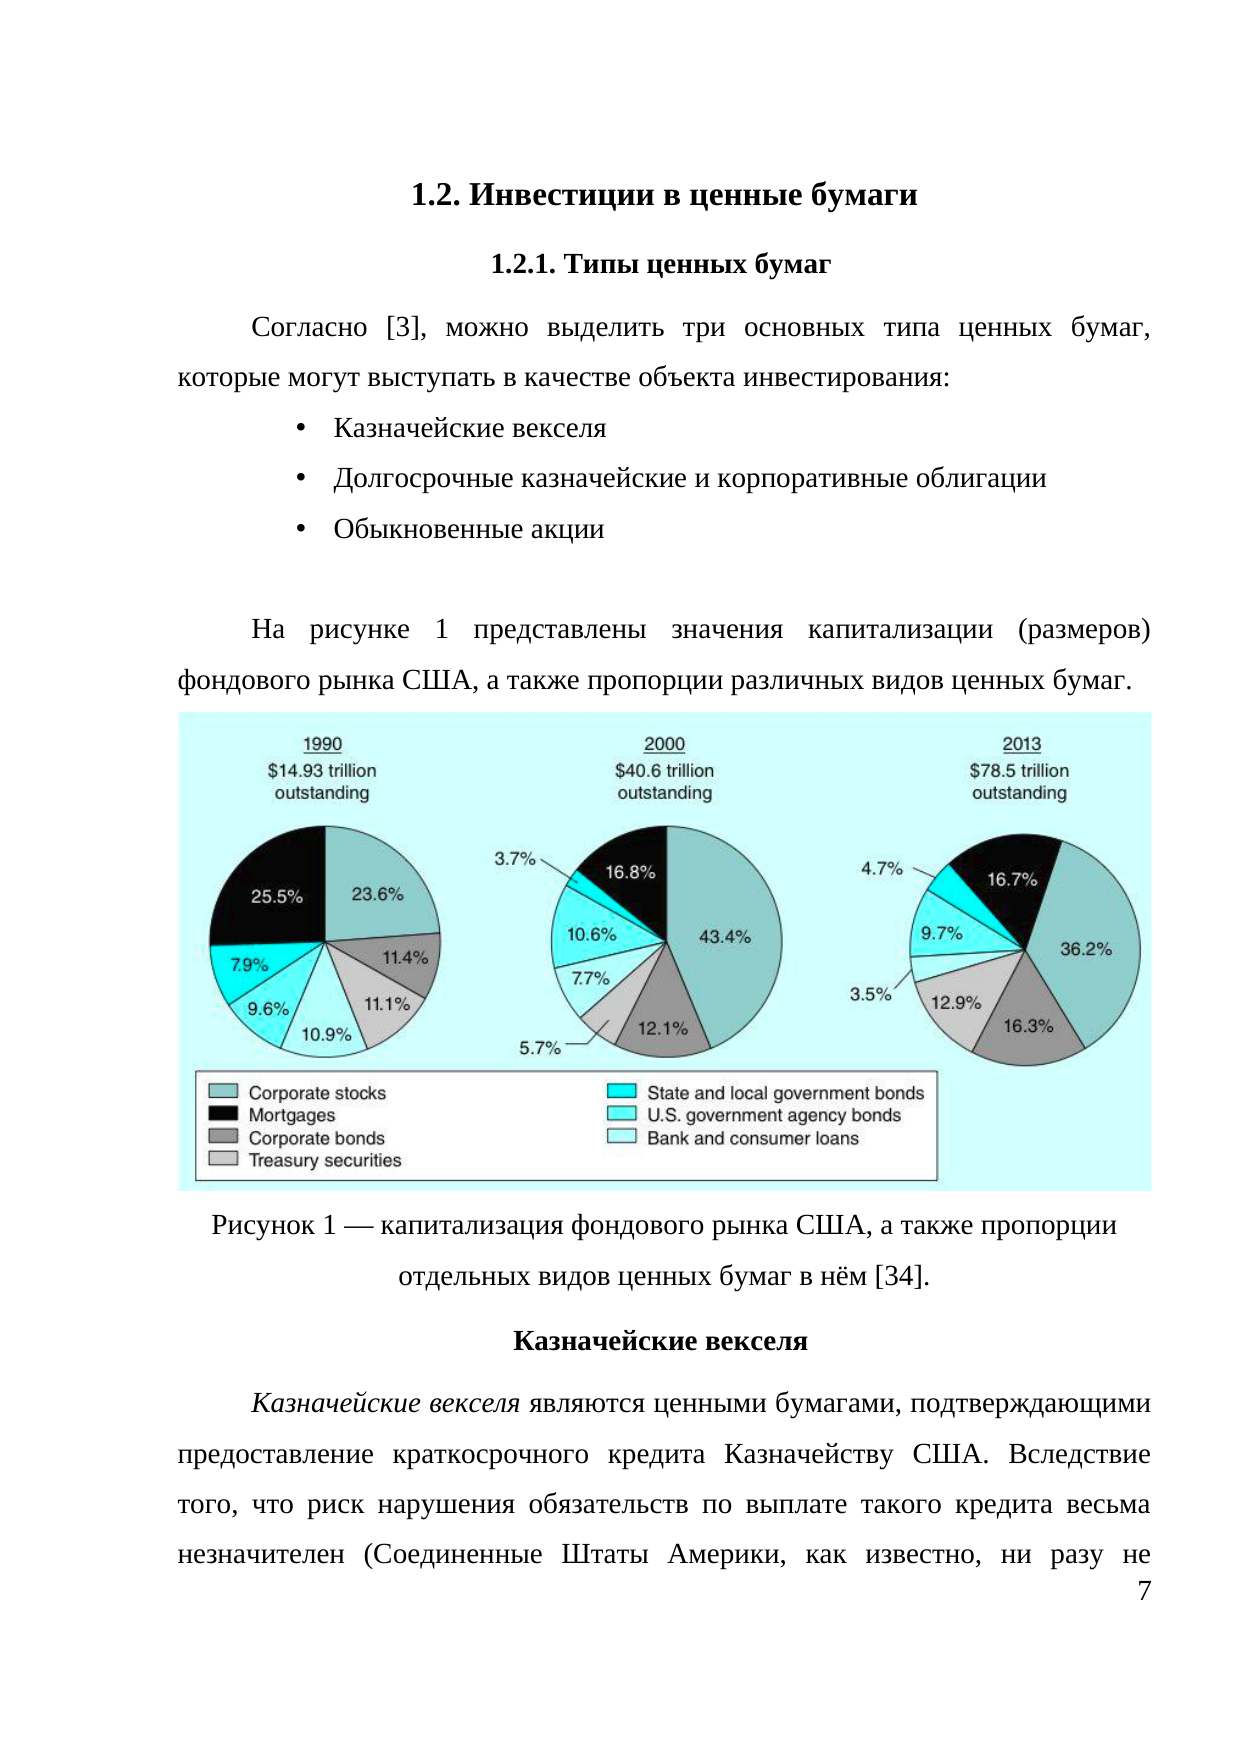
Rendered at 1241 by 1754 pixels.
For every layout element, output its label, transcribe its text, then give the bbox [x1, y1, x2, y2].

text Рисунок 1 — капитализация фондового рынка США, а также пропорции отдельных видов ценных бумаг в нём [34]. [177, 1191, 1152, 1291]
subtitle 1.2.1. Типы ценных бумаг [177, 246, 1152, 280]
subtitle Казначейские векселя [177, 1323, 1152, 1356]
list Долгосрочные казначейские и корпоративные облигации [296, 460, 1152, 494]
subtitle 1.2. Инвестиции в ценные бумаги [177, 174, 1152, 213]
text Согласно [3], можно выделить три основных типа ценных бумаг, которые могут выступать в качестве объекта инвестирования: [177, 309, 1152, 393]
text Казначейские векселя являются ценными бумагами, подтверждающими предоставление краткосрочного кредита Казначейству США. Вследствие того, что риск нарушения обязательств по выплате такого кредита весьма незначителен (Соединенные Штаты Америки, как известно, ни разу не [177, 1386, 1152, 1570]
picture [177, 712, 1152, 1191]
list Казначейские векселя [296, 410, 1152, 443]
list Обыкновенные акции [296, 511, 1152, 544]
text На рисунке 1 представлены значения капитализации (размеров) фондового рынка США, а также пропорции различных видов ценных бумаг. [177, 611, 1152, 695]
